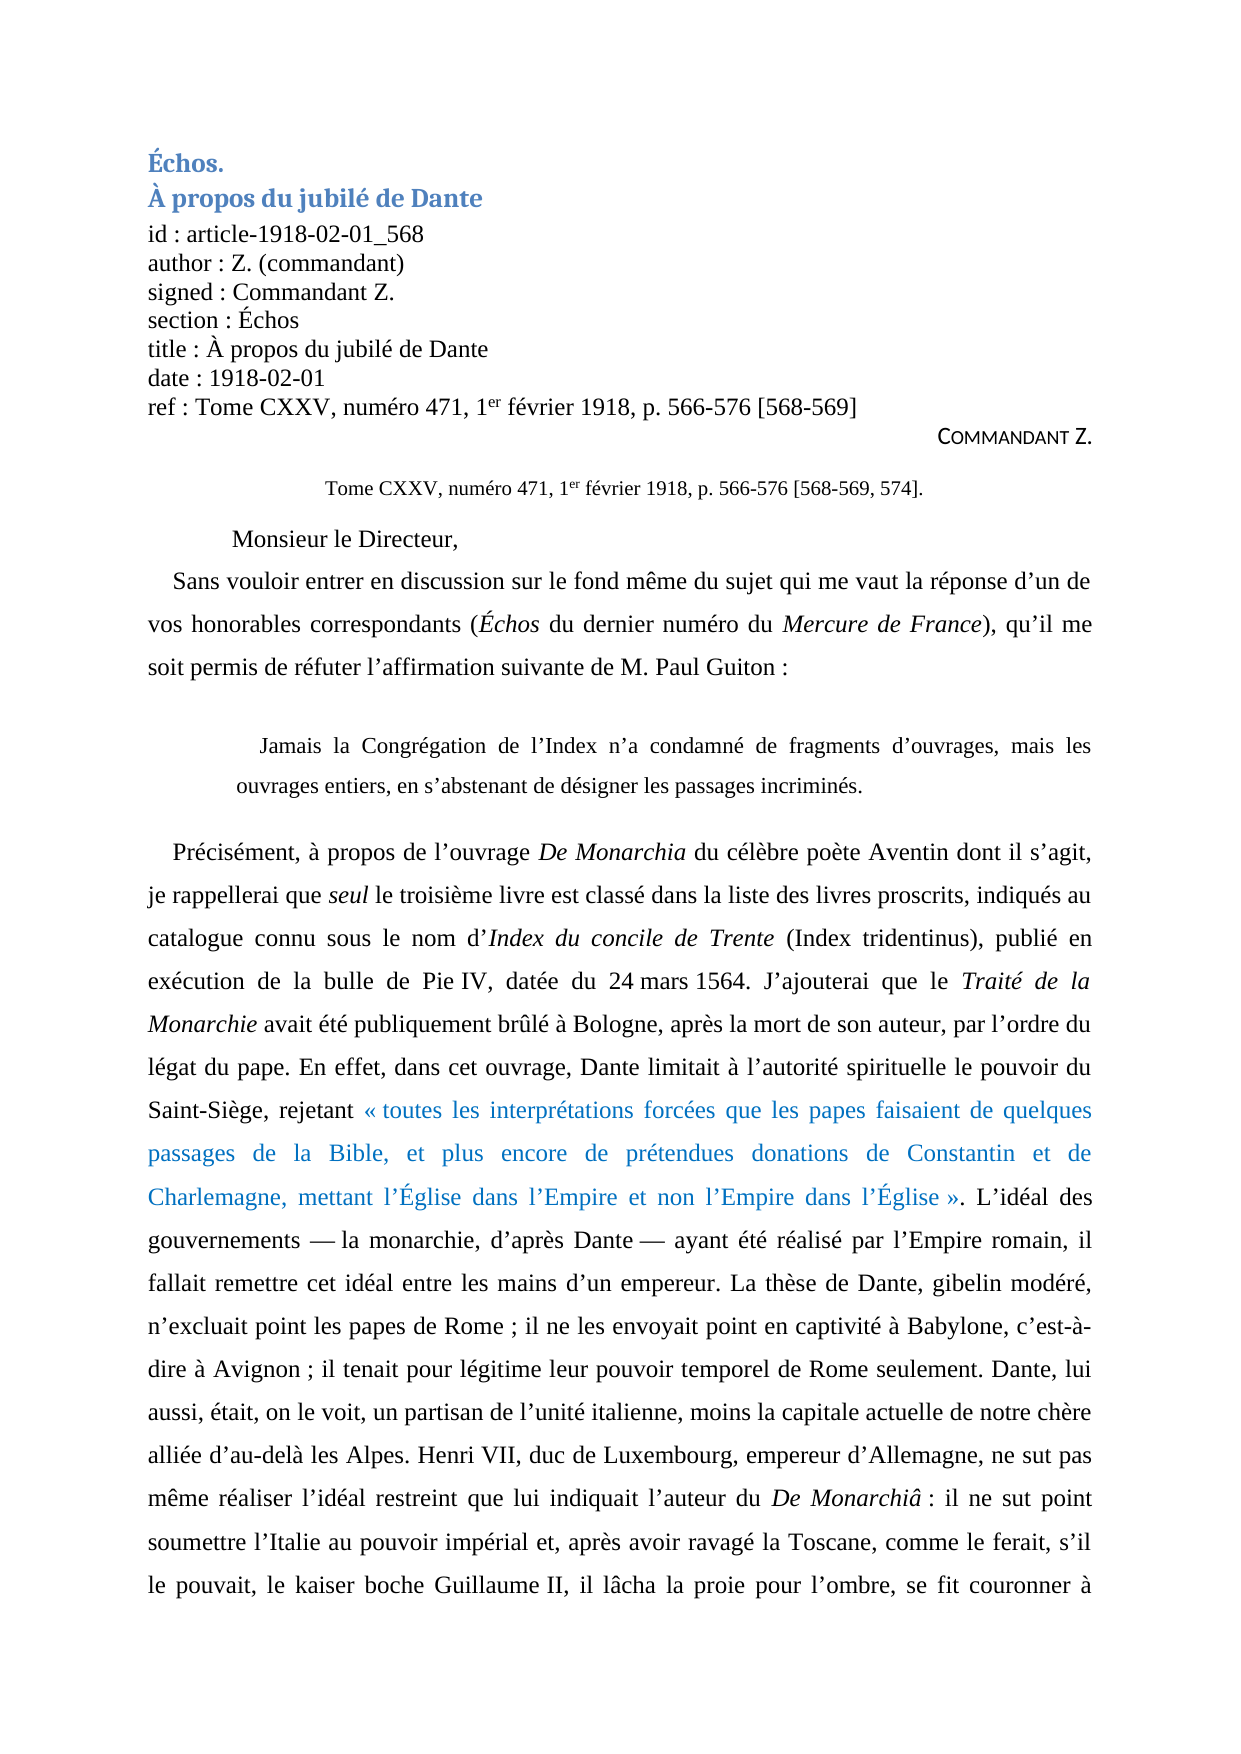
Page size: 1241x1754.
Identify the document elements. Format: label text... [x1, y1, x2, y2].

text author : Z. (commandant) [148, 248, 1093, 277]
text Commandant Z. [148, 420, 1093, 451]
text date : 1918-02-01 [148, 363, 1093, 392]
text signed : Commandant Z. [148, 277, 1093, 305]
text Jamais la Congrégation de l’Index n’a condamné de fragments d’ouvrages, mais les ouvrages entiers, en s’abstenant de désigner les passages incriminés. [236, 733, 1093, 798]
text Monsieur le Directeur, [207, 524, 1093, 553]
text ref : Tome CXXV, numéro 471, 1er février 1918, p. 566-576 [568-569] [148, 392, 1093, 420]
text id : article-1918-02-01_568 [148, 219, 1093, 248]
text Tome CXXV, numéro 471, 1er février 1918, p. 566-576 [568-569, 574]. [325, 476, 1093, 500]
text title : À propos du jubilé de Dante [148, 334, 1093, 363]
text section : Échos [148, 305, 1093, 334]
text Précisément, à propos de l’ouvrage De Monarchia du célèbre poète Aventin dont il s’agit, je rappellerai que seul le troisième livre est classé dans la liste des livres proscrits, indiqués au catalogue connu sous le nom d’Index du concile de Trente (Index tridentinus), publié en exécution de la bulle de Pie IV, datée du 24 mars 1564. J’ajouterai que le Traité de la Monarchie avait été publiquement brûlé à Bologne, après la mort de son auteur, par l’ordre du légat du pape. En effet, dans cet ouvrage, Dante limitait à l’autorité spirituelle le pouvoir du Saint-Siège, rejetant « toutes les interprétations forcées que les papes faisaient de quelques passages de la Bible, et plus encore de prétendues donations de Constantin et de Charlemagne, mettant l’Église dans l’Empire et non l’Empire dans l’Église ». L’idéal des gouvernements — la monarchie, d’après Dante — ayant été réalisé par l’Empire romain, il fallait remettre cet idéal entre les mains d’un empereur. La thèse de Dante, gibelin modéré, n’excluait point les papes de Rome ; il ne les envoyait point en captivité à Babylone, c’est-à-dire à Avignon ; il tenait pour légitime leur pouvoir temporel de Rome seulement. Dante, lui aussi, était, on le voit, un partisan de l’unité italienne, moins la capitale actuelle de notre chère alliée d’au-delà les Alpes. Henri VII, duc de Luxembourg, empereur d’Allemagne, ne sut pas même réaliser l’idéal restreint que lui indiquait l’auteur du De Monarchiâ : il ne sut point soumettre l’Italie au pouvoir impérial et, après avoir ravagé la Toscane, comme le ferait, s’il le pouvait, le kaiser boche Guillaume II, il lâcha la proie pour l’ombre, se fit couronner à [148, 837, 1093, 1598]
text Sans vouloir entrer en discussion sur le fond même du sujet qui me vaut la réponse d’un de vos honorables correspondants (Échos du dernier numéro du Mercure de France), qu’il me soit permis de réfuter l’affirmation suivante de M. Paul Guiton : [148, 566, 1093, 681]
subtitle Échos. À propos du jubilé de Dante [148, 148, 1093, 214]
